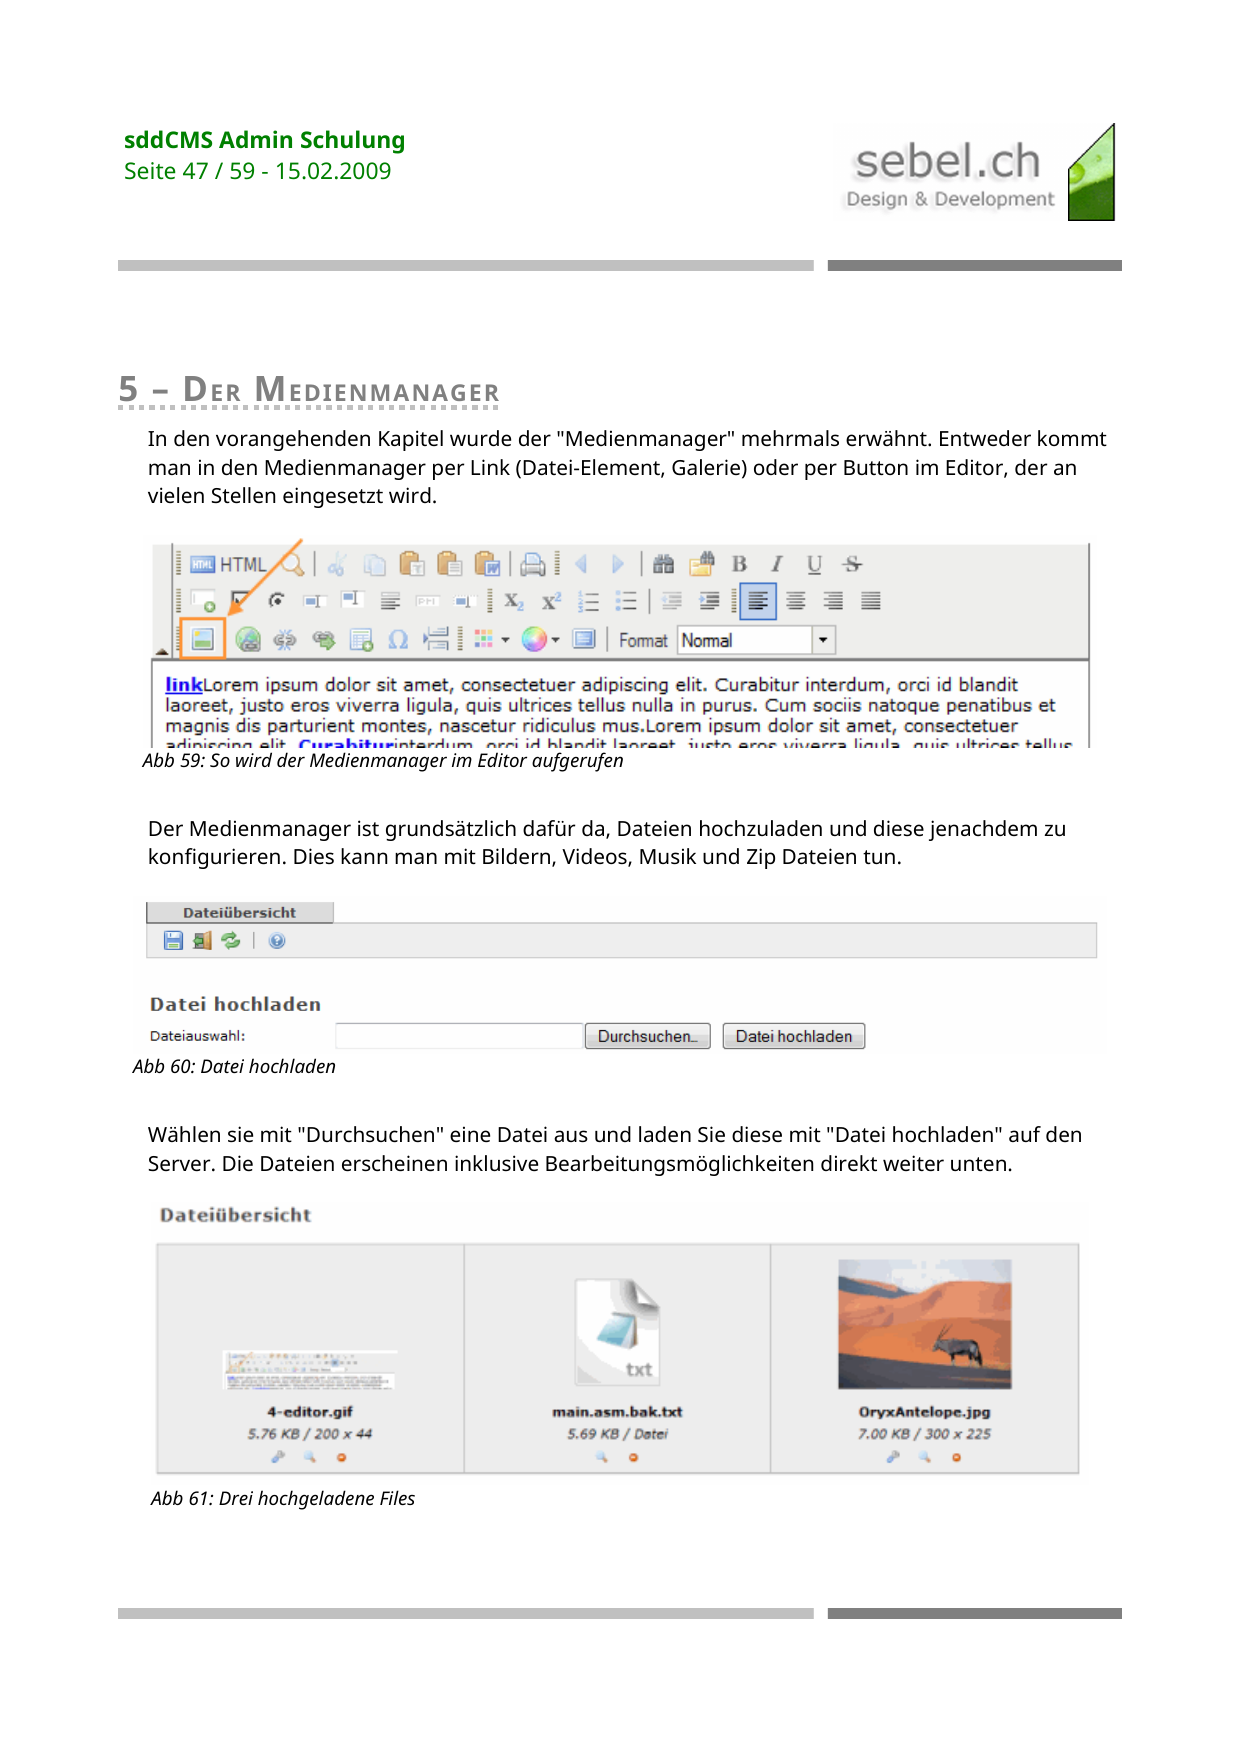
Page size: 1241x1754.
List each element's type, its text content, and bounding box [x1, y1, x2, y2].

text Abb 60: Datei hochladen [133, 1054, 1107, 1079]
subtitle 5 – Der Medienmanager [118, 364, 1122, 412]
text Abb 59: So wird der Medienmanager im Editor aufgerufen [143, 748, 1097, 773]
text Abb 61: Drei hochgeladene Files [151, 1485, 1089, 1511]
text In den vorangehenden Kapitel wurde der "Medienmanager" mehrmals erwähnt. Entweder kommt man in den Medienmanager per Link (Datei-Element, Galerie) oder per Button im Editor, der an vielen Stellen eingesetzt wird. [148, 424, 1122, 510]
text Wählen sie mit "Durchsuchen" eine Datei aus und laden Sie diese mit "Datei hochladen" auf den Server. Die Dateien erscheinen inklusive Bearbeitungsmöglichkeiten direkt weiter unten. [148, 1120, 1122, 1177]
picture [151, 1202, 1089, 1485]
picture [142, 535, 1098, 748]
text Der Medienmanager ist grundsätzlich dafür da, Dateien hochzuladen und diese jenachdem zu konfigurieren. Dies kann man mit Bildern, Videos, Musik und Zip Dateien tun. [148, 814, 1122, 871]
picture [118, 1608, 1122, 1619]
picture [132, 896, 1108, 1054]
picture [118, 260, 1122, 271]
